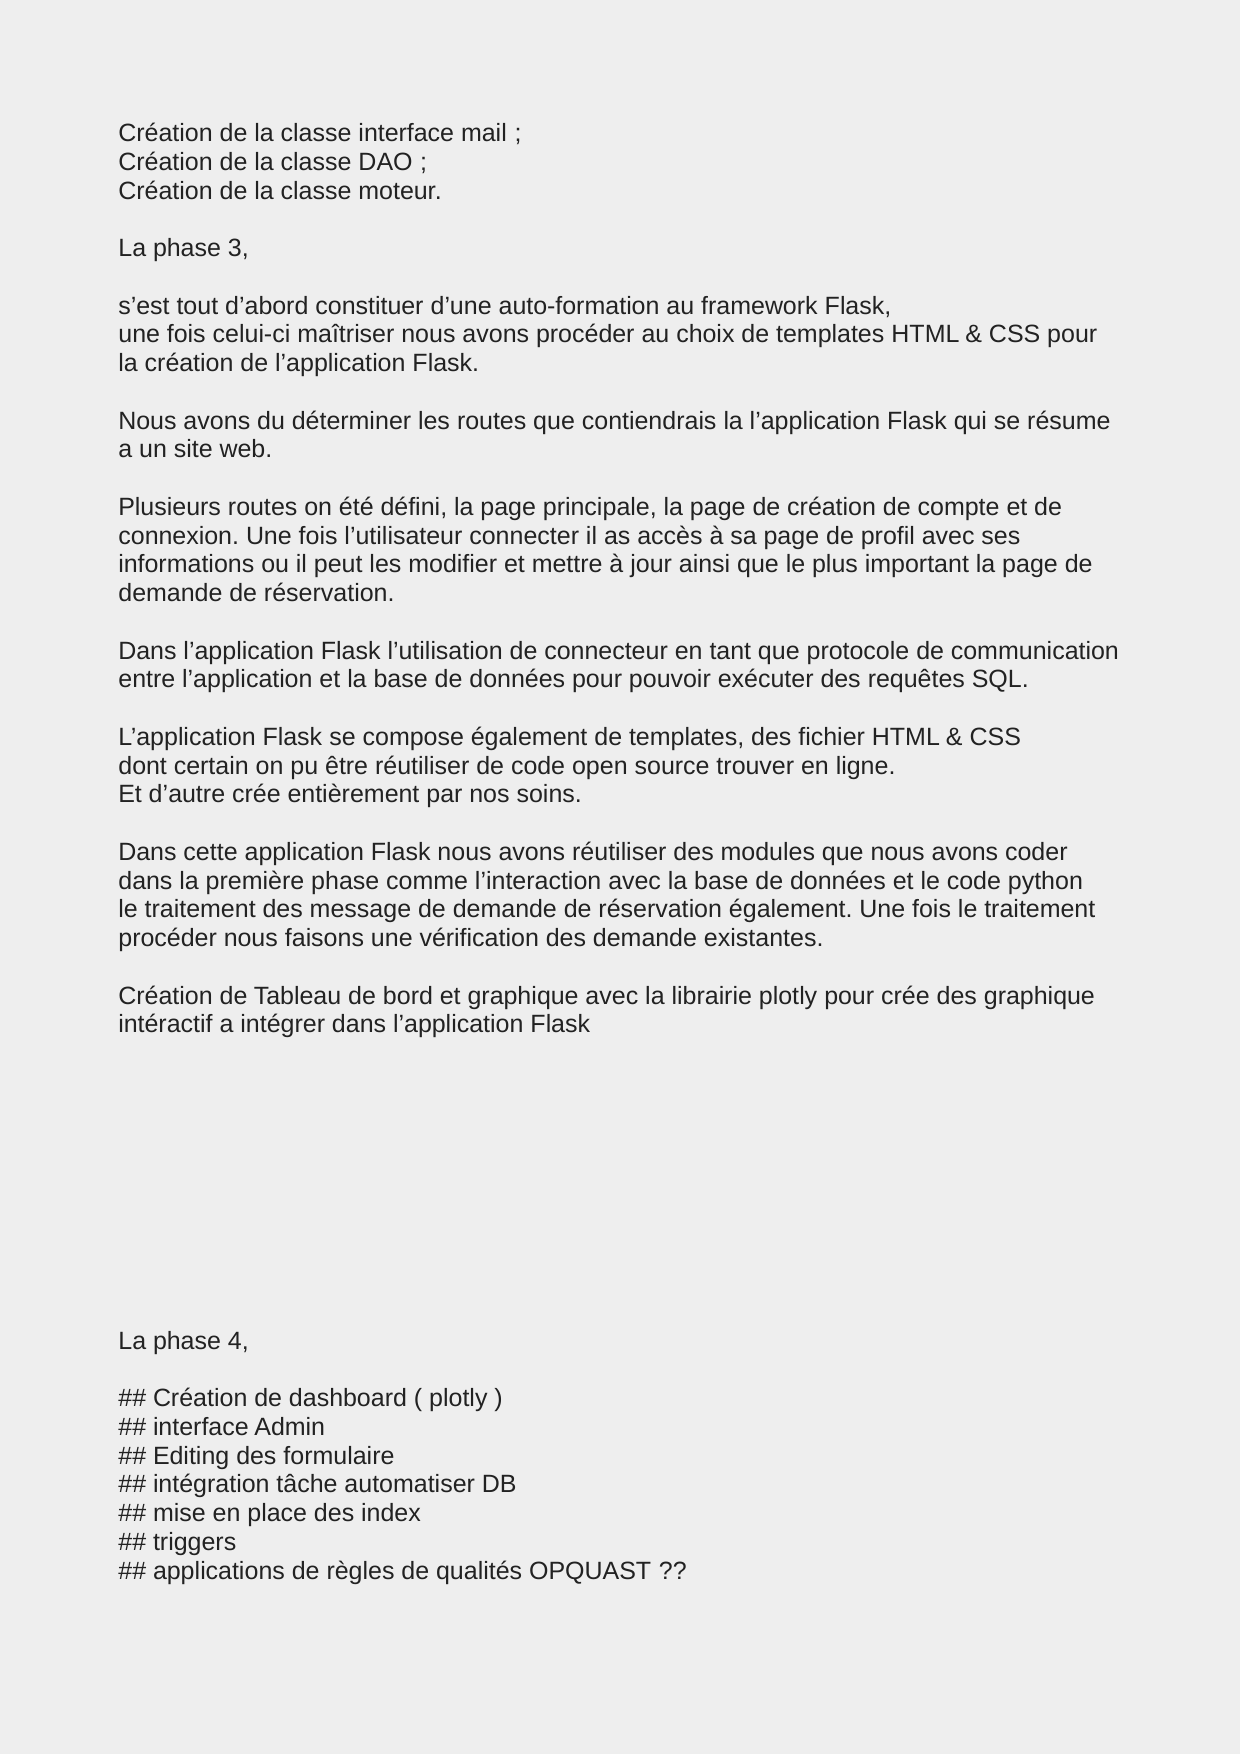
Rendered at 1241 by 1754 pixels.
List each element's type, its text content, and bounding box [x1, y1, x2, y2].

text Nous avons du déterminer les routes que contiendrais la l’application Flask qui se résume a un site web. [118, 406, 1122, 463]
text ## intégration tâche automatiser DB [118, 1469, 1122, 1498]
text Et d’autre crée entièrement par nos soins. [118, 779, 1122, 808]
text Plusieurs routes on été défini, la page principale, la page de création de compte et de connexion. Une fois l’utilisateur connecter il as accès à sa page de profil avec ses informations ou il peut les modifier et mettre à jour ainsi que le plus important la page de demande de réservation. [118, 492, 1122, 607]
text La phase 4, [118, 1326, 1122, 1354]
text Création de la classe DAO ; [118, 147, 1122, 176]
text dont certain on pu être réutiliser de code open source trouver en ligne. [118, 751, 1122, 779]
text ## Editing des formulaire [118, 1441, 1122, 1469]
text ## mise en place des index [118, 1498, 1122, 1527]
text ## applications de règles de qualités OPQUAST ?? [118, 1556, 1122, 1584]
text Dans l’application Flask l’utilisation de connecteur en tant que protocole de communication entre l’application et la base de données pour pouvoir exécuter des requêtes SQL. [118, 636, 1122, 693]
text Création de la classe moteur. [118, 176, 1122, 204]
text Dans cette application Flask nous avons réutiliser des modules que nous avons coder dans la première phase comme l’interaction avec la base de données et le code python [118, 837, 1122, 894]
text Création de la classe interface mail ; [118, 118, 1122, 147]
text Création de Tableau de bord et graphique avec la librairie plotly pour crée des graphique intéractif a intégrer dans l’application Flask [118, 981, 1122, 1038]
text ## Création de dashboard ( plotly ) [118, 1383, 1122, 1412]
text ## interface Admin [118, 1412, 1122, 1441]
text s’est tout d’abord constituer d’une auto-formation au framework Flask, [118, 291, 1122, 319]
text le traitement des message de demande de réservation également. Une fois le traitement procéder nous faisons une vérification des demande existantes. [118, 894, 1122, 952]
text L’application Flask se compose également de templates, des fichier HTML & CSS [118, 722, 1122, 751]
text ## triggers [118, 1527, 1122, 1556]
text La phase 3, [118, 233, 1122, 262]
text une fois celui-ci maîtriser nous avons procéder au choix de templates HTML & CSS pour la création de l’application Flask. [118, 319, 1122, 377]
